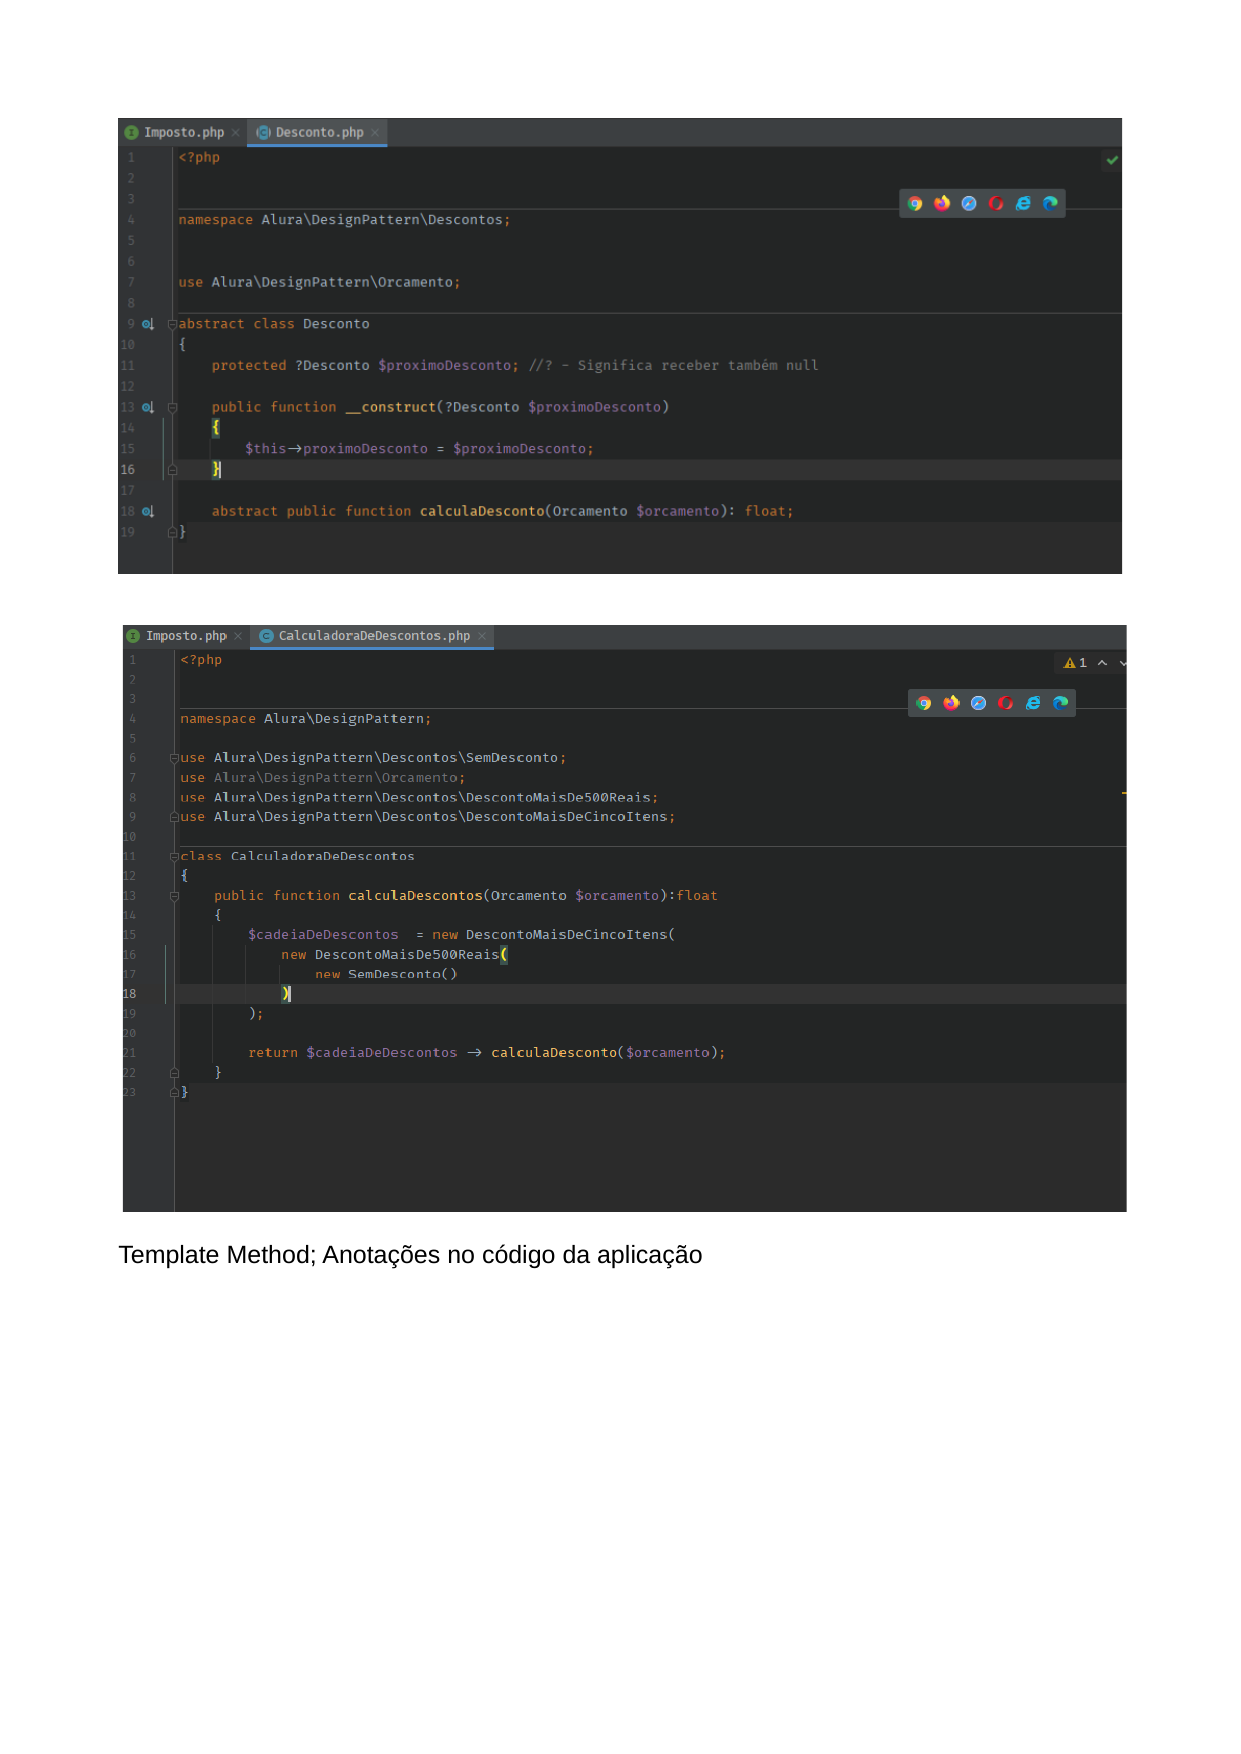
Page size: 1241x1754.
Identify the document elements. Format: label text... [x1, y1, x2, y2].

text Template Method; Anotações no código da aplicação [118, 1240, 1122, 1269]
picture [122, 625, 1127, 1212]
picture [118, 118, 1123, 574]
